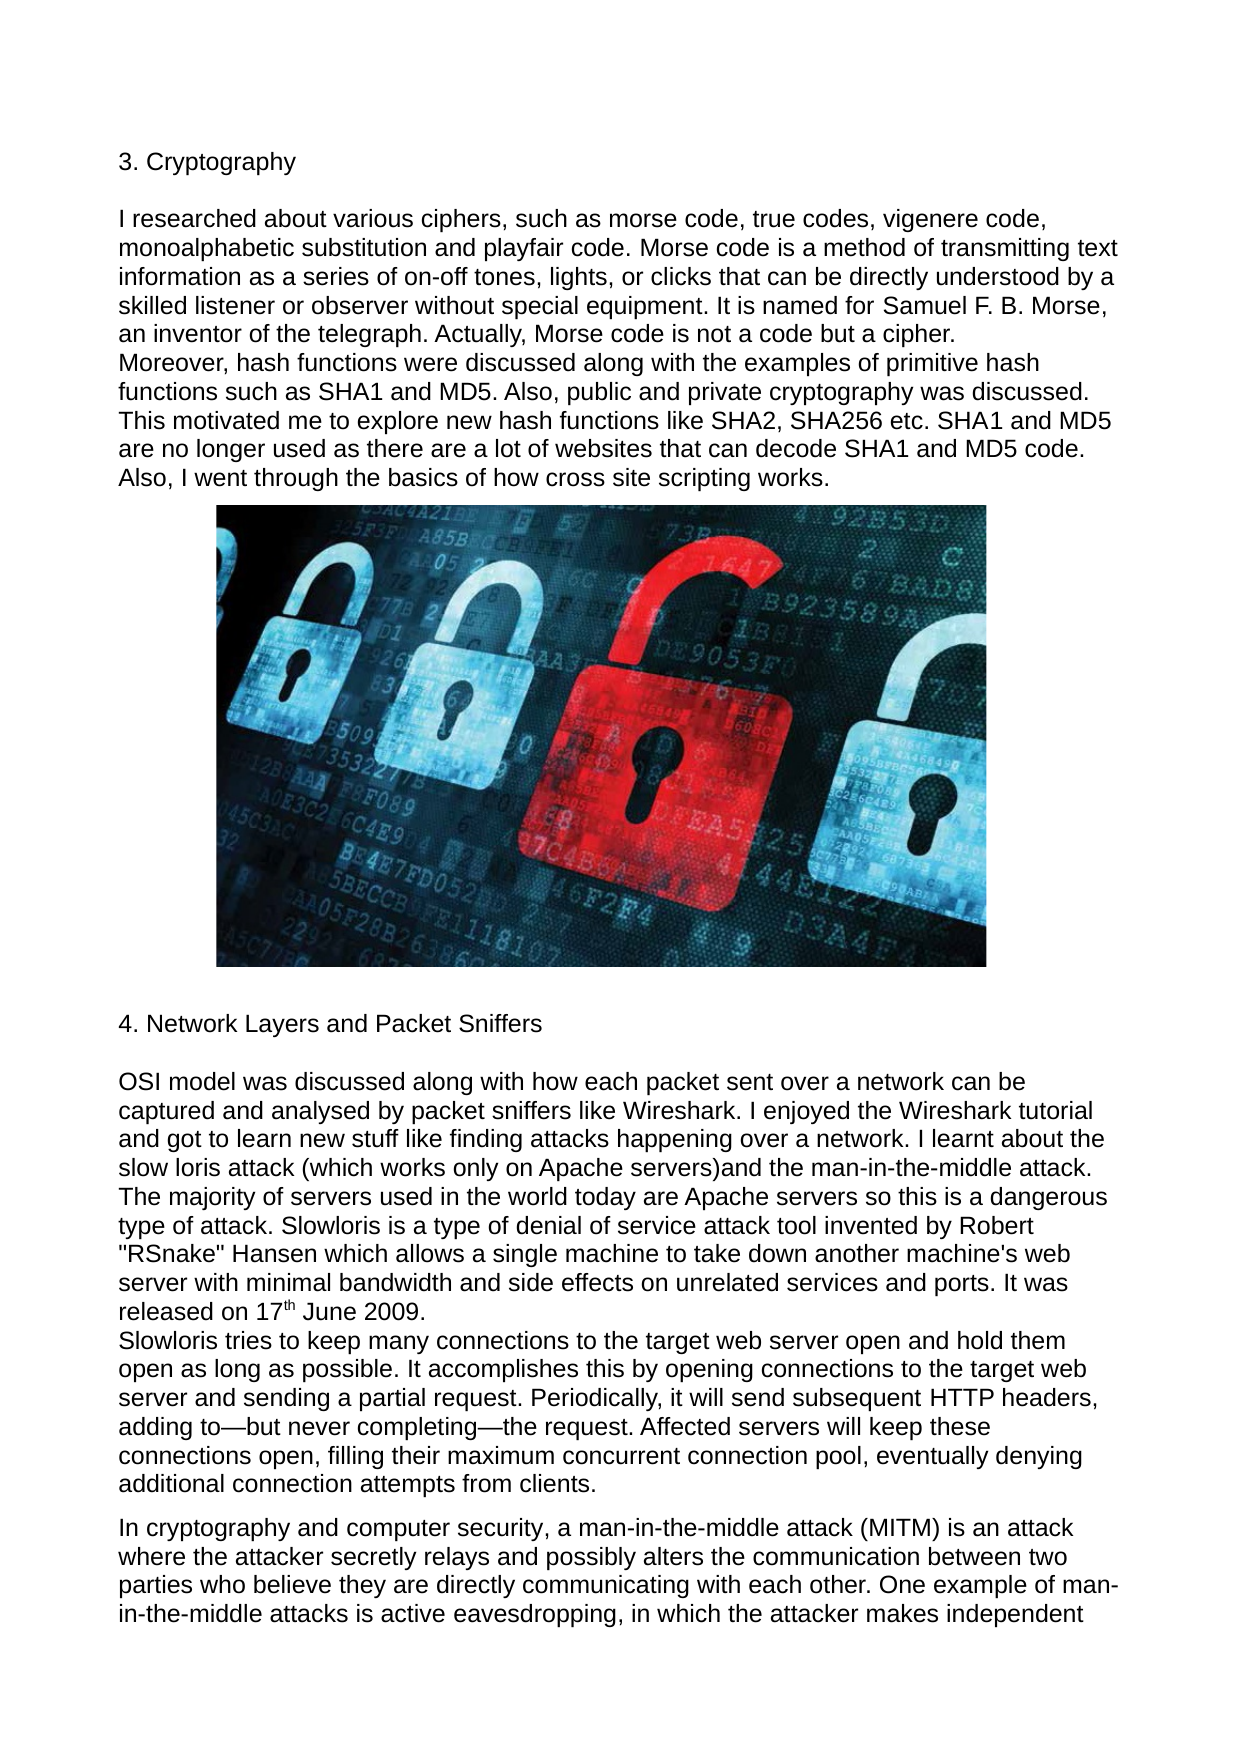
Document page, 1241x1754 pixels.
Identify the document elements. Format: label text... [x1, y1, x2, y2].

text Also, I went through the basics of how cross site scripting works. [118, 463, 1122, 492]
picture [216, 505, 987, 967]
text In cryptography and computer security, a man-in-the-middle attack (MITM) is an attack where the attacker secretly relays and possibly alters the communication between two parties who believe they are directly communicating with each other. One example of man-in-the-middle attacks is active eavesdropping, in which the attacker makes independent [118, 1513, 1122, 1628]
text 4. Network Layers and Packet Sniffers [118, 1009, 1122, 1038]
text Slowloris tries to keep many connections to the target web server open and hold them open as long as possible. It accomplishes this by opening connections to the target web server and sending a partial request. Periodically, it will send subsequent HTTP headers, adding to—but never completing—the request. Affected servers will keep these connections open, filling their maximum concurrent connection pool, eventually denying additional connection attempts from clients. [118, 1326, 1122, 1498]
text 3. Cryptography [118, 147, 1122, 176]
text OSI model was discussed along with how each packet sent over a network can be captured and analysed by packet sniffers like Wireshark. I enjoyed the Wireshark tutorial and got to learn new stuff like finding attacks happening over a network. I learnt about the slow loris attack (which works only on Apache servers)and the man-in-the-middle attack. The majority of servers used in the world today are Apache servers so this is a dangerous type of attack. Slowloris is a type of denial of service attack tool invented by Robert "RSnake" Hansen which allows a single machine to take down another machine's web server with minimal bandwidth and side effects on unrelated services and ports. It was released on 17th June 2009. [118, 1067, 1122, 1326]
text Moreover, hash functions were discussed along with the examples of primitive hash functions such as SHA1 and MD5. Also, public and private cryptography was discussed. This motivated me to explore new hash functions like SHA2, SHA256 etc. SHA1 and MD5 are no longer used as there are a lot of websites that can decode SHA1 and MD5 code. [118, 348, 1122, 463]
text I researched about various ciphers, such as morse code, true codes, vigenere code, monoalphabetic substitution and playfair code. Morse code is a method of transmitting text information as a series of on-off tones, lights, or clicks that can be directly understood by a skilled listener or observer without special equipment. It is named for Samuel F. B. Morse, an inventor of the telegraph. Actually, Morse code is not a code but a cipher. [118, 204, 1122, 348]
